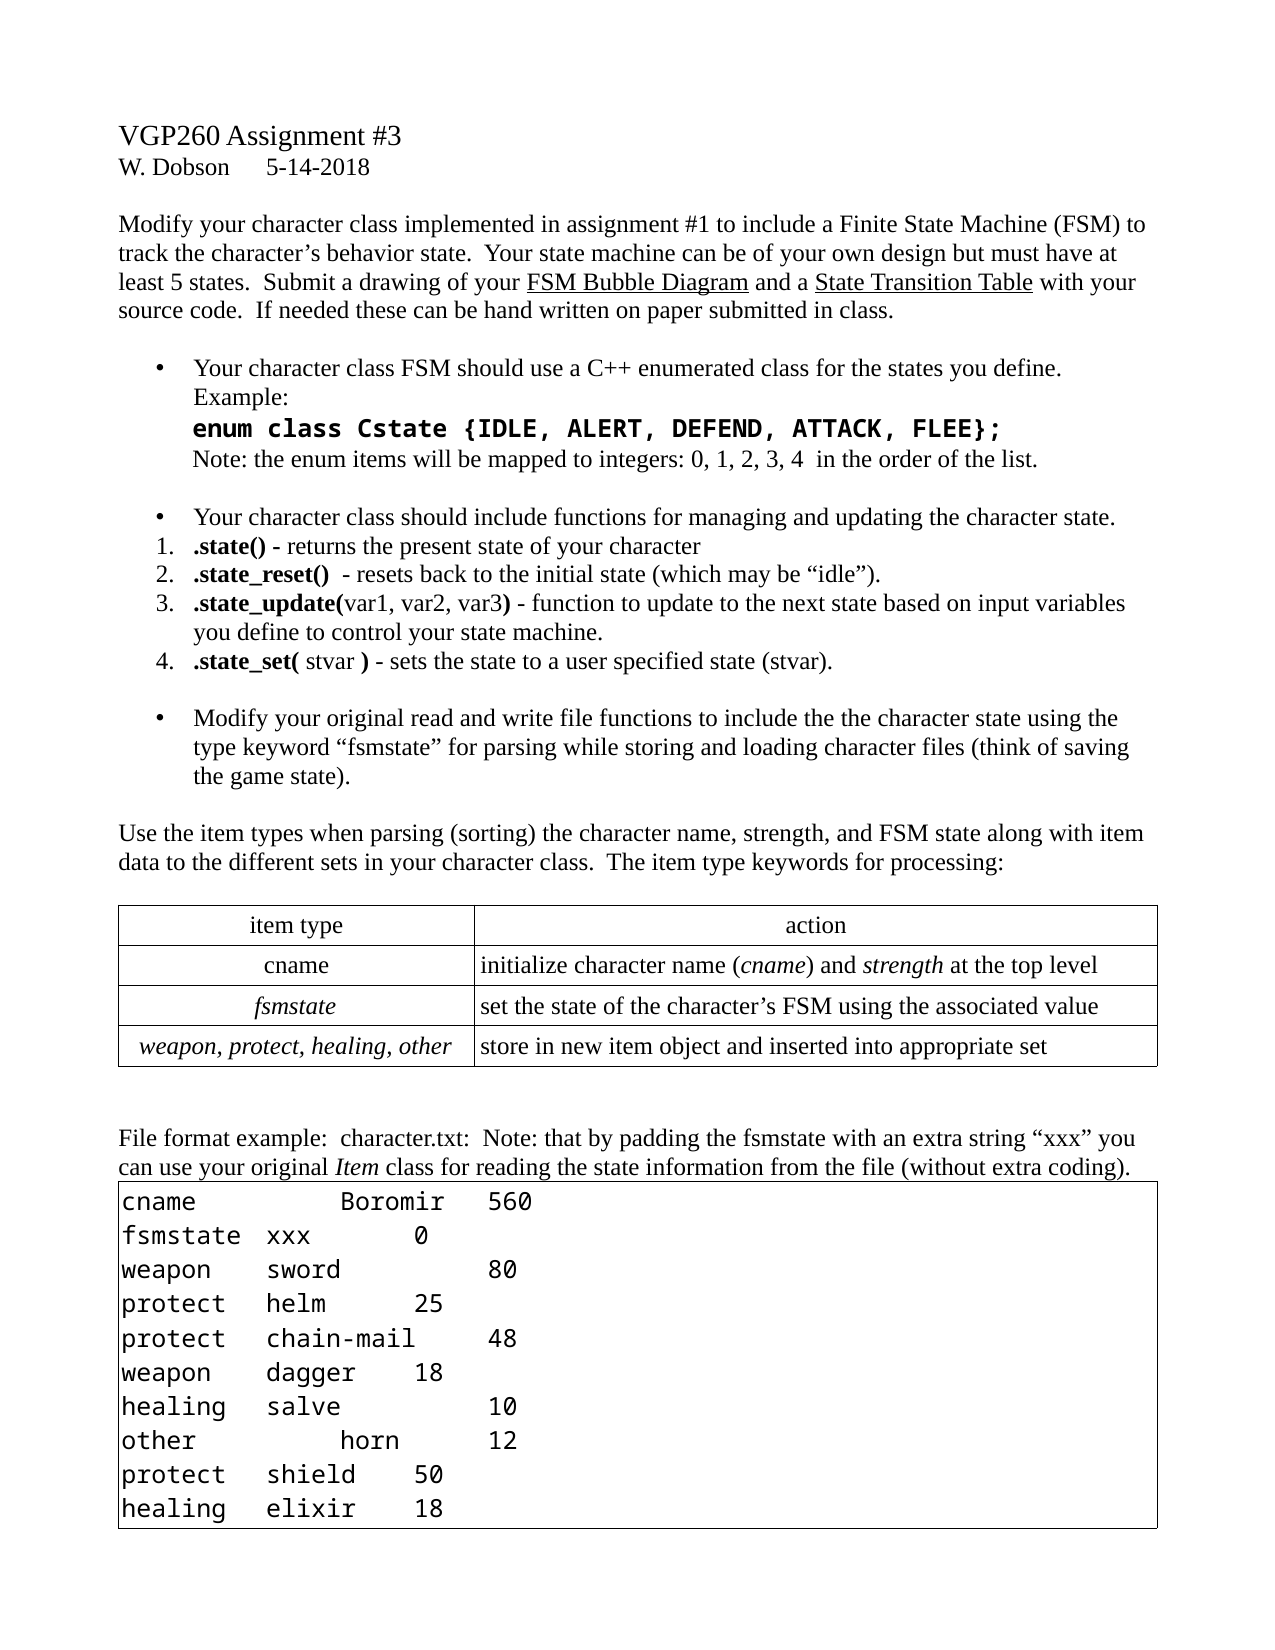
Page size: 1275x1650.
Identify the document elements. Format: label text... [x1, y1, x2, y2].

list .state_reset() - resets back to the initial state (which may be “idle”). [156, 559, 1157, 588]
text protect shield 50 [119, 1453, 1157, 1487]
table_cell weapon, protect, healing, other [119, 1026, 474, 1066]
text Note: the enum items will be mapped to integers: 0, 1, 2, 3, 4 in the order of the list. [118, 444, 1157, 473]
list .state_set( stvar ) - sets the state to a user specified state (stvar). [156, 646, 1157, 674]
text Modify your character class implemented in assignment #1 to include a Finite State Machine (FSM) to track the character’s behavior state. Your state machine can be of your own design but must have at least 5 states. Submit a drawing of your FSM Bubble Diagram and a State Transition Table with your source code. If needed these can be hand written on paper submitted in class. [118, 209, 1157, 324]
list Your character class should include functions for managing and updating the character state. [156, 502, 1157, 531]
text File format example: character.txt: Note: that by padding the fsmstate with an extra string “xxx” you can use your original Item class for reading the state information from the file (without extra coding). [118, 1123, 1157, 1181]
text W. Dobson 5-14-2018 [118, 152, 1157, 180]
text healing elixir 18 [119, 1487, 1157, 1528]
text protect helm 25 [119, 1283, 1157, 1317]
table_cell cname [119, 946, 474, 985]
list .state() - returns the present state of your character [156, 531, 1157, 559]
table_cell store in new item object and inserted into appropriate set [475, 1026, 1157, 1066]
text VGP260 Assignment #3 [118, 118, 1157, 152]
text healing salve 10 [119, 1385, 1157, 1419]
text weapon sword 80 [119, 1249, 1157, 1283]
table_cell set the state of the character’s FSM using the associated value [475, 986, 1157, 1025]
list .state_update(var1, var2, var3) - function to update to the next state based on input variables you define to control your state machine. [156, 588, 1157, 646]
text protect chain-mail 48 [119, 1317, 1157, 1351]
table_header item type [119, 906, 474, 945]
text Use the item types when parsing (sorting) the character name, strength, and FSM state along with item data to the different sets in your character class. The item type keywords for processing: [118, 818, 1157, 876]
list Your character class FSM should use a C++ enumerated class for the states you define. Example: [156, 353, 1157, 410]
list Modify your original read and write file functions to include the the character state using the type keyword “fsmstate” for parsing while storing and loading character files (think of saving the game state). [156, 703, 1157, 789]
text fsmstate xxx 0 [119, 1215, 1157, 1249]
text enum class Cstate {IDLE, ALERT, DEFEND, ATTACK, FLEE}; [118, 410, 1157, 444]
text other horn 12 [119, 1419, 1157, 1453]
table_cell initialize character name (cname) and strength at the top level [475, 946, 1157, 985]
table_header action [475, 906, 1157, 945]
text weapon dagger 18 [119, 1351, 1157, 1385]
table_cell fsmstate [119, 986, 474, 1025]
text cname Boromir 560 [119, 1182, 1157, 1215]
